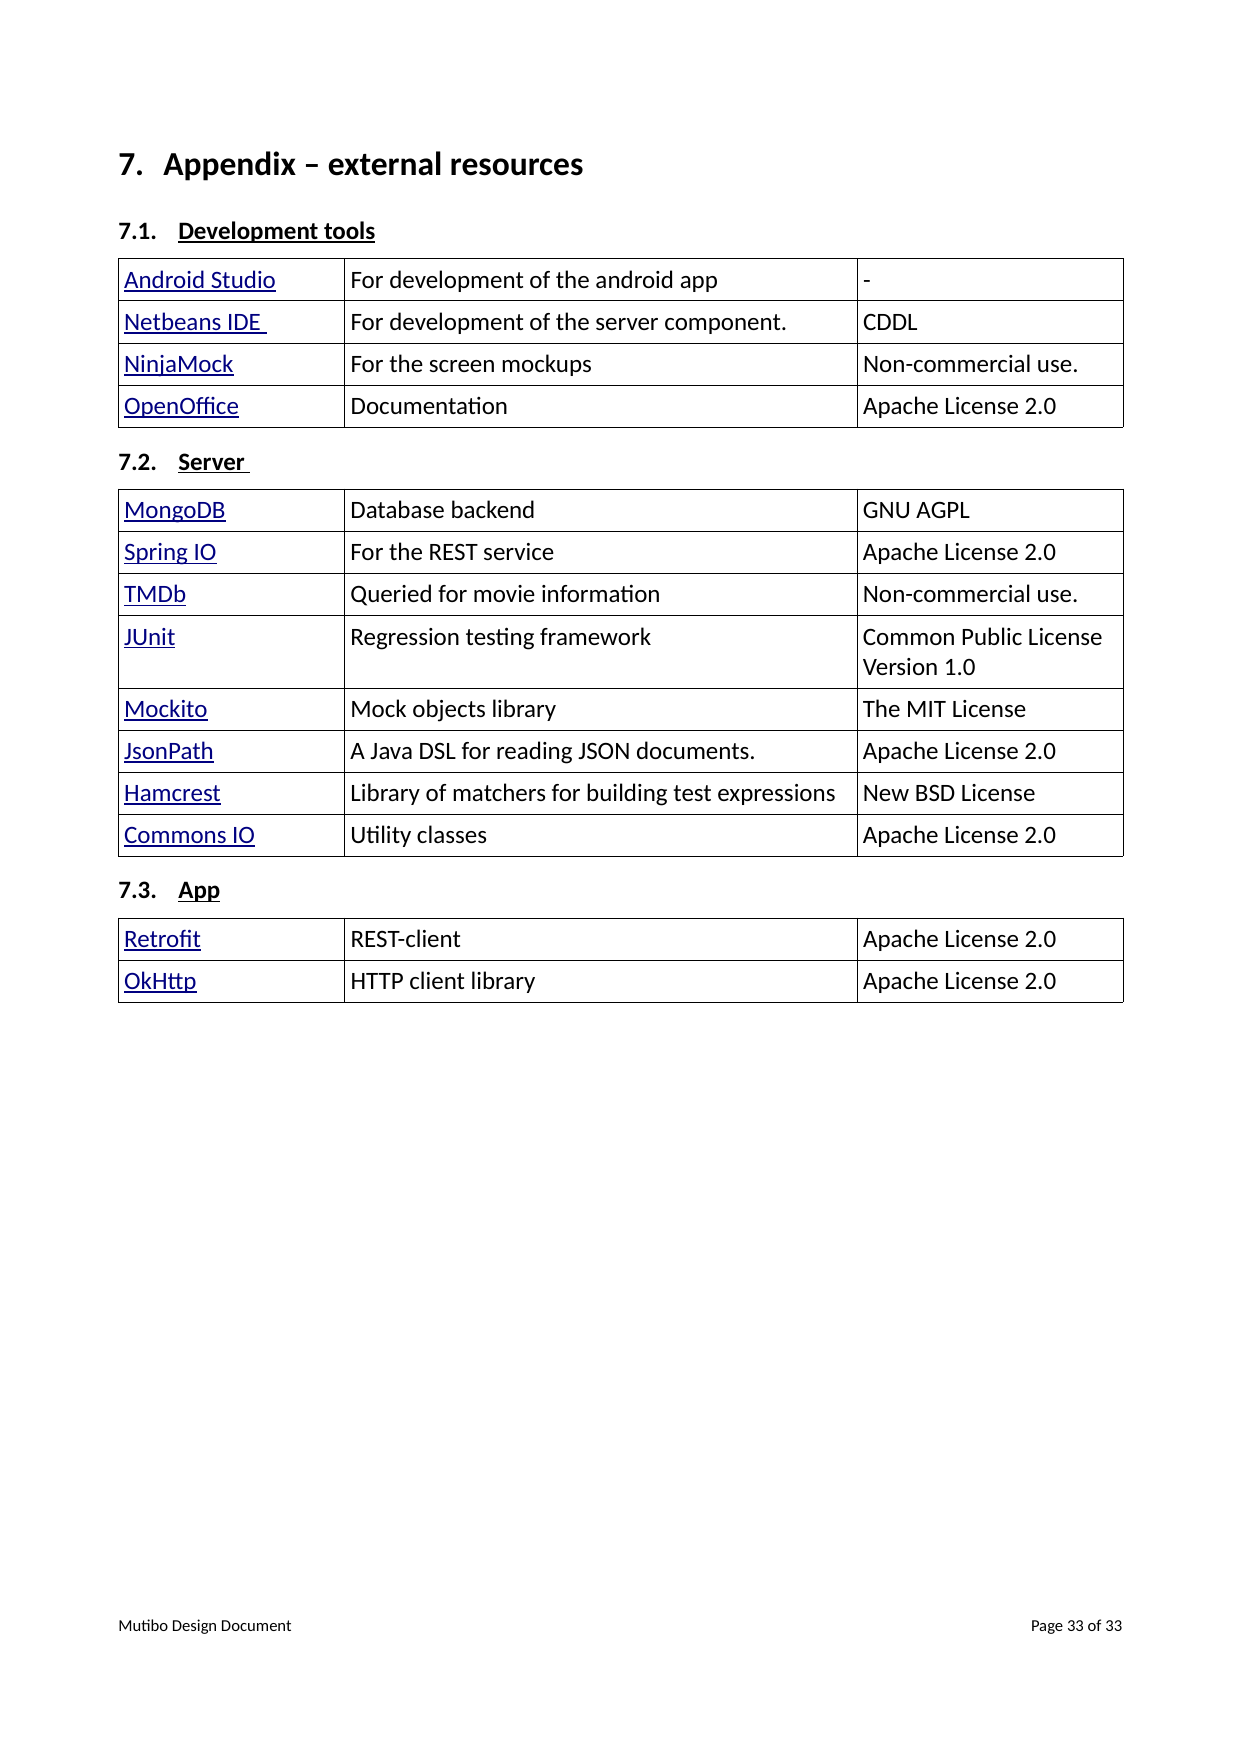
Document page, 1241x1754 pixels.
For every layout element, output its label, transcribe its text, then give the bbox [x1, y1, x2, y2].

table_header REST-client [345, 919, 857, 960]
table_cell The MIT License [858, 689, 1123, 729]
table_header For development of the android app [345, 259, 857, 300]
table_cell Apache License 2.0 [858, 731, 1123, 772]
table_header MongoDB [119, 490, 344, 531]
table_cell Apache License 2.0 [858, 386, 1123, 427]
table_cell Utility classes [345, 815, 857, 856]
table_cell OkHttp [119, 961, 344, 1002]
table_header Retrofit [119, 919, 344, 960]
table_cell Commons IO [119, 815, 344, 856]
table_cell NinjaMock [119, 344, 344, 384]
subtitle Development tools [118, 215, 1122, 246]
table_header Database backend [345, 490, 857, 531]
table_header Android Studio [119, 259, 344, 300]
table_cell Hamcrest [119, 773, 344, 814]
subtitle Appendix – external resources [118, 143, 1122, 184]
table_cell For the screen mockups [345, 344, 857, 384]
table_cell Library of matchers for building test expressions [345, 773, 857, 814]
table_cell Documentation [345, 386, 857, 427]
table_cell TMDb [119, 574, 344, 615]
table_cell Queried for movie information [345, 574, 857, 615]
table_cell For the REST service [345, 532, 857, 573]
table_cell Apache License 2.0 [858, 815, 1123, 856]
table_cell Regression testing framework [345, 616, 857, 687]
table_cell OpenOffice [119, 386, 344, 427]
table_cell A Java DSL for reading JSON documents. [345, 731, 857, 772]
table_header Apache License 2.0 [858, 919, 1123, 960]
table_cell Non-commercial use. [858, 344, 1123, 384]
table_cell JUnit [119, 616, 344, 687]
table_cell HTTP client library [345, 961, 857, 1002]
subtitle App [118, 875, 1122, 905]
table_cell For development of the server component. [345, 301, 857, 342]
table_cell New BSD License [858, 773, 1123, 814]
subtitle Server [118, 446, 1122, 476]
table_cell Spring IO [119, 532, 344, 573]
table_cell Mockito [119, 689, 344, 729]
table_cell Apache License 2.0 [858, 961, 1123, 1002]
table_header - [858, 259, 1123, 300]
table_cell Netbeans IDE [119, 301, 344, 342]
table_cell CDDL [858, 301, 1123, 342]
table_cell Common Public License Version 1.0 [858, 616, 1123, 687]
table_header GNU AGPL [858, 490, 1123, 531]
table_cell Non-commercial use. [858, 574, 1123, 615]
table_cell Apache License 2.0 [858, 532, 1123, 573]
table_cell JsonPath [119, 731, 344, 772]
table_cell Mock objects library [345, 689, 857, 729]
